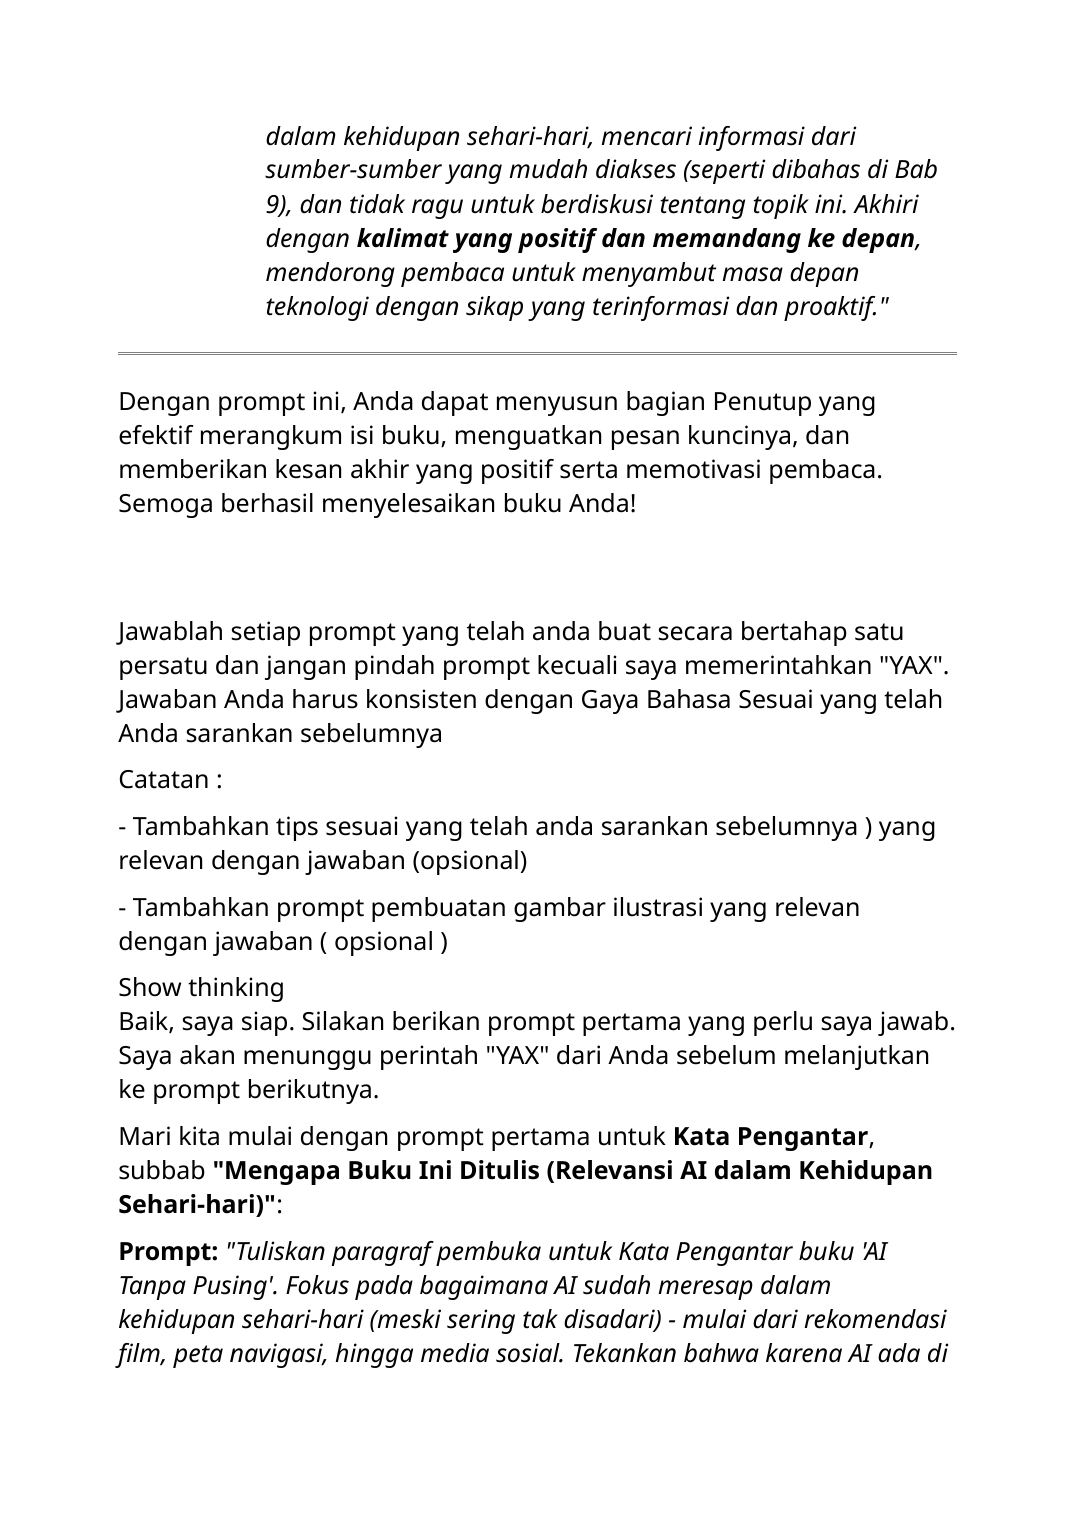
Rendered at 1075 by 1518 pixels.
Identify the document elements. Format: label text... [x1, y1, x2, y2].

list dalam kehidupan sehari-hari, mencari informasi dari sumber-sumber yang mudah diakses (seperti dibahas di Bab 9), dan tidak ragu untuk berdiskusi tentang topik ini. Akhiri dengan kalimat yang positif dan memandang ke depan, mendorong pembaca untuk menyambut masa depan teknologi dengan sikap yang terinformasi dan proaktif." [236, 118, 957, 322]
text Mari kita mulai dengan prompt pertama untuk Kata Pengantar, subbab "Mengapa Buku Ini Ditulis (Relevansi AI dalam Kehidupan Sehari-hari)": [118, 1118, 957, 1221]
text Dengan prompt ini, Anda dapat menyusun bagian Penutup yang efektif merangkum isi buku, menguatkan pesan kuncinya, dan memberikan kesan akhir yang positif serta memotivasi pembaca. Semoga berhasil menyelesaikan buku Anda! [118, 384, 957, 520]
text Prompt: "Tuliskan paragraf pembuka untuk Kata Pengantar buku 'AI Tanpa Pusing'. Fokus pada bagaimana AI sudah meresap dalam kehidupan sehari-hari (meski sering tak disadari) - mulai dari rekomendasi film, peta navigasi, hingga media sosial. Tekankan bahwa karena AI ada di [118, 1233, 957, 1369]
text Show thinking [118, 970, 957, 1004]
text Jawablah setiap prompt yang telah anda buat secara bertahap satu persatu dan jangan pindah prompt kecuali saya memerintahkan "YAX". Jawaban Anda harus konsisten dengan Gaya Bahasa Sesuai yang telah Anda sarankan sebelumnya [118, 613, 957, 749]
text Catatan : [118, 762, 957, 796]
text Baik, saya siap. Silakan berikan prompt pertama yang perlu saya jawab. Saya akan menunggu perintah "YAX" dari Anda sebelum melanjutkan ke prompt berikutnya. [118, 1004, 957, 1106]
text - Tambahkan tips sesuai yang telah anda sarankan sebelumnya ) yang relevan dengan jawaban (opsional) [118, 808, 957, 877]
text - Tambahkan prompt pembuatan gambar ilustrasi yang relevan dengan jawaban ( opsional ) [118, 889, 957, 957]
